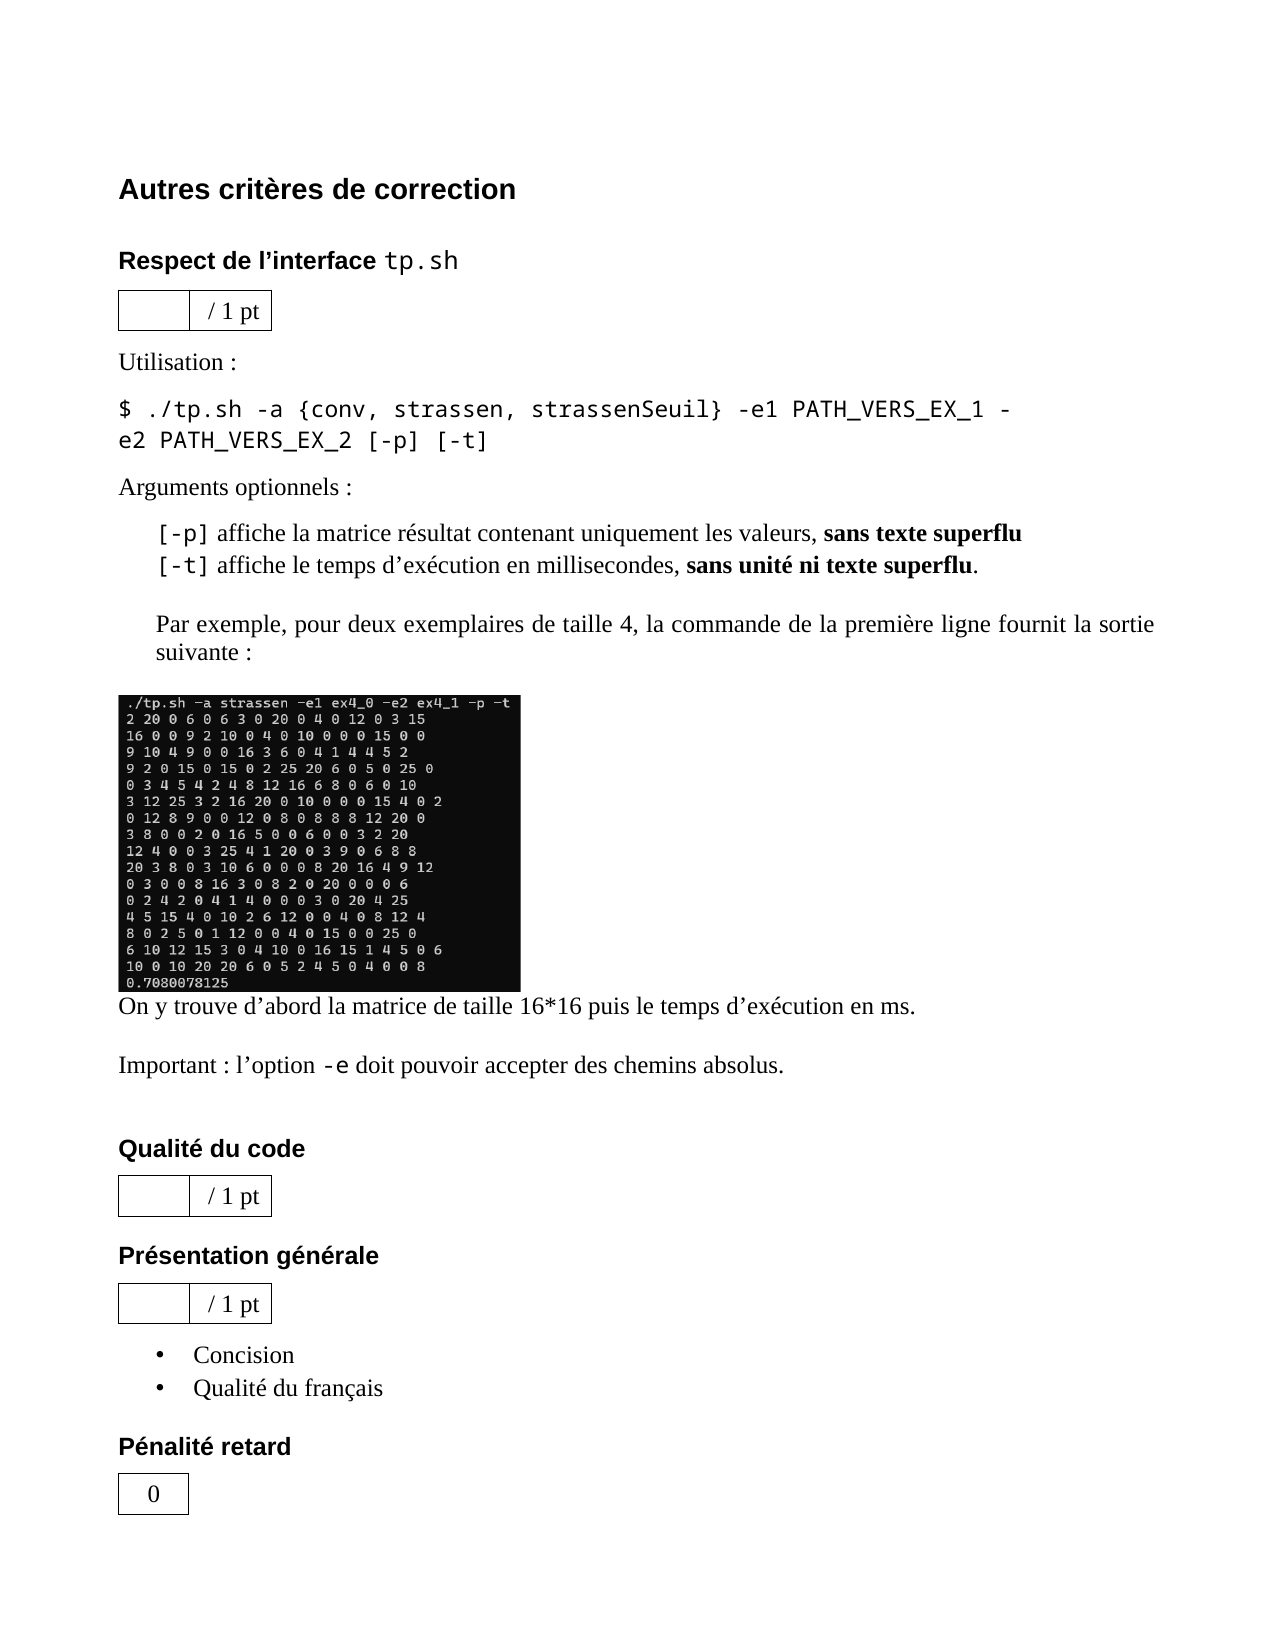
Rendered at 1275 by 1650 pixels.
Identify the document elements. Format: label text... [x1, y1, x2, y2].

subtitle Autres critères de correction [118, 172, 1157, 205]
list Concision [156, 1340, 1157, 1369]
text On y trouve d’abord la matrice de taille 16*16 puis le temps d’exécution en ms. [118, 991, 1157, 1020]
table_header 0 [119, 1474, 188, 1513]
table_header [119, 291, 189, 330]
text Arguments optionnels : [118, 472, 1157, 501]
text Utilisation : [118, 347, 1157, 376]
table_header / 1 pt [190, 1176, 271, 1216]
subtitle Respect de l’interface tp.sh [118, 243, 1157, 277]
table_header [119, 1176, 189, 1216]
text $ ./tp.sh -a {conv, strassen, strassenSeuil} -e1 PATH_VERS_EX_1 -e2 PATH_VERS_EX_2 [-p] [-t] [118, 393, 1157, 455]
subtitle Présentation générale [118, 1241, 1157, 1270]
table_header / 1 pt [190, 1284, 271, 1323]
text Par exemple, pour deux exemplaires de taille 4, la commande de la première ligne fournit la sortie suivante : [156, 609, 1157, 666]
subtitle Pénalité retard [118, 1431, 1157, 1460]
table_header / 1 pt [190, 291, 271, 330]
text [-p] affiche la matrice résultat contenant uniquement les valeurs, sans texte superflu [156, 517, 1157, 549]
subtitle Qualité du code [118, 1134, 1157, 1162]
text Important : l’option -e doit pouvoir accepter des chemins absolus. [118, 1049, 1157, 1080]
text [-t] affiche le temps d’exécution en millisecondes, sans unité ni texte superflu. [156, 549, 1157, 580]
table_header [119, 1284, 189, 1323]
list Qualité du français [156, 1373, 1157, 1402]
